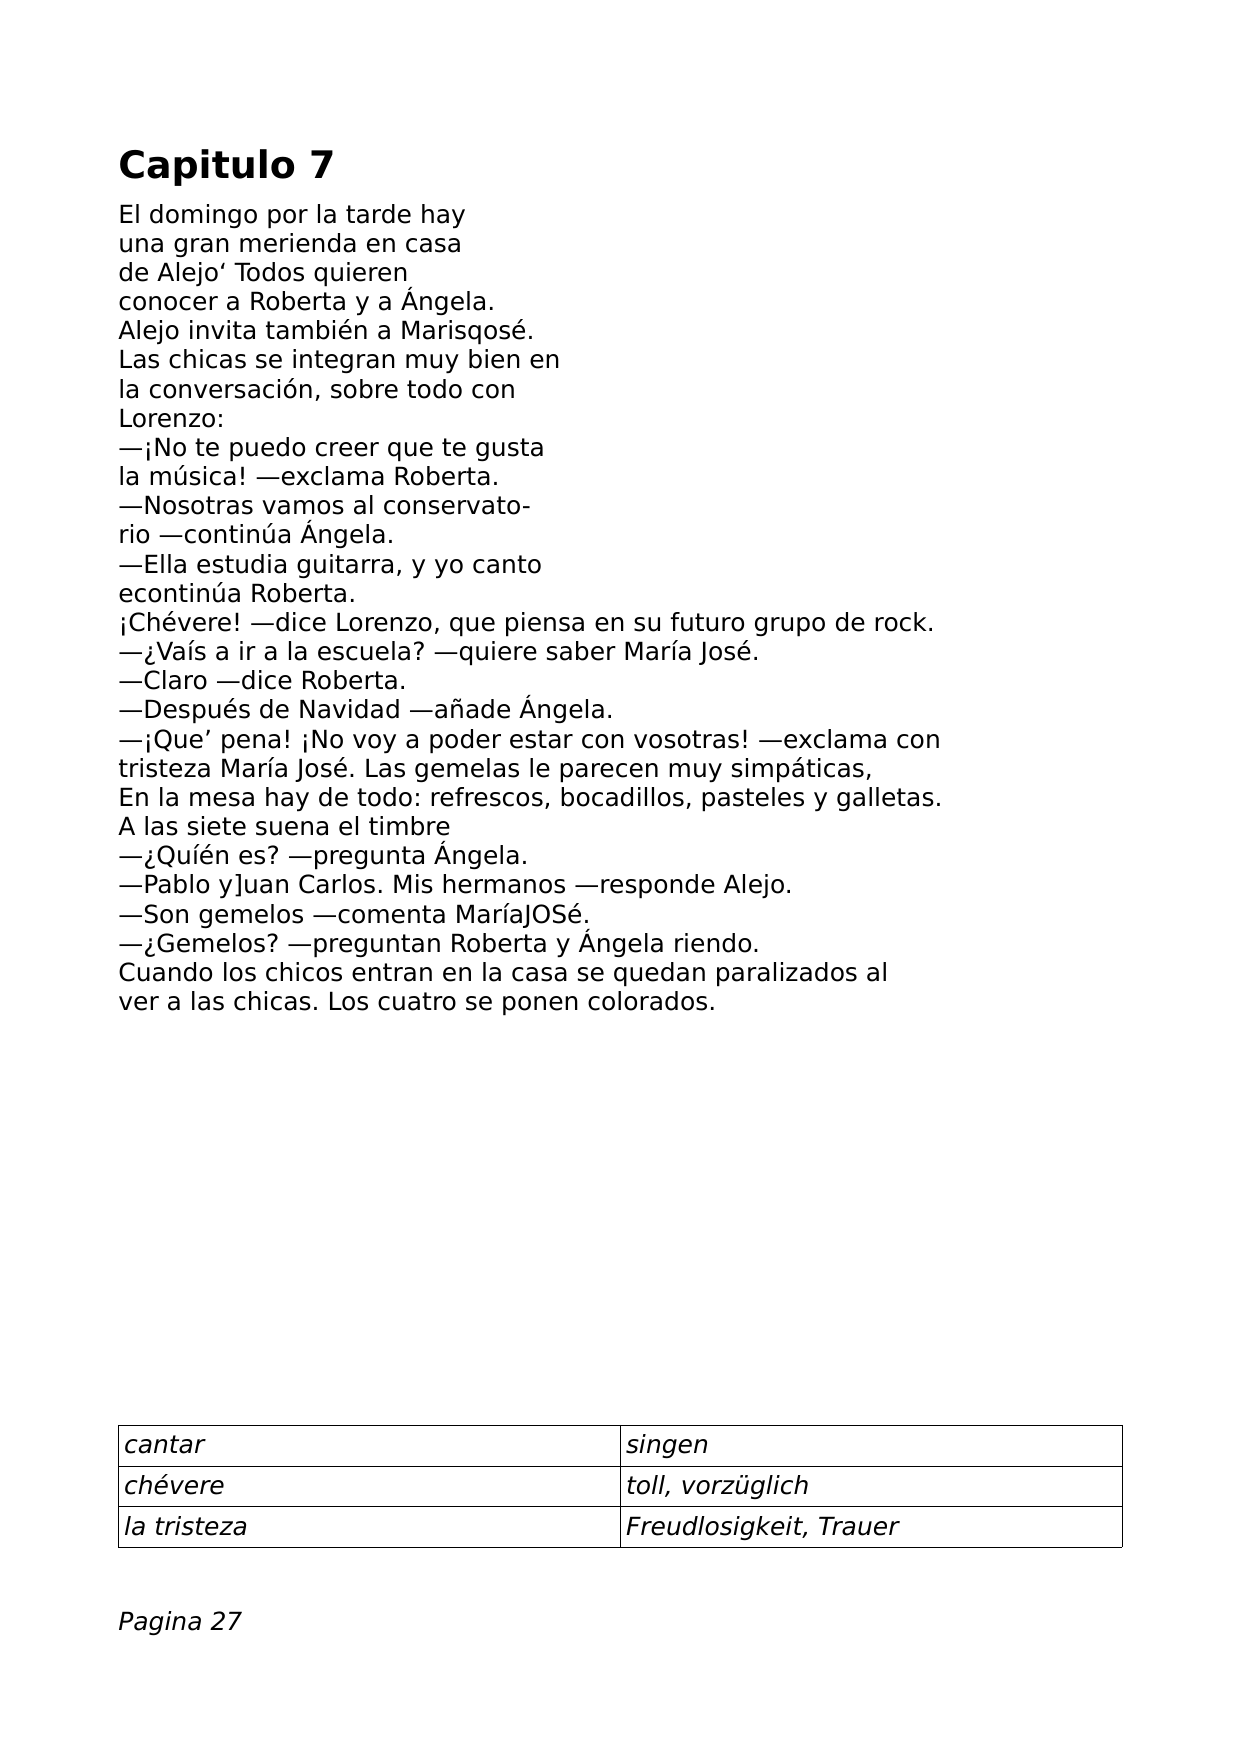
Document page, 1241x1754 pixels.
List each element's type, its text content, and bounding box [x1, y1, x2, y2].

text conocer a Roberta y a Ángela. [118, 287, 1122, 316]
text —Pablo y]uan Carlos. Mis hermanos —responde Alejo. [118, 871, 1122, 900]
text ver a las chicas. Los cuatro se ponen colorados. [118, 987, 1122, 1016]
table_cell toll, vorzüglich [621, 1467, 1122, 1506]
text Cuando los chicos entran en la casa se quedan paralizados al [118, 958, 1122, 987]
text —Ella estudia guitarra, y yo canto [118, 550, 1122, 579]
text una gran merienda en casa [118, 229, 1122, 258]
text —¡No te puedo creer que te gusta [118, 433, 1122, 462]
text Alejo invita también a Marisqosé. [118, 316, 1122, 346]
text la música! —exclama Roberta. [118, 462, 1122, 491]
table_cell la tristeza [119, 1507, 620, 1547]
table_header singen [621, 1426, 1122, 1466]
text rio —continúa Ángela. [118, 521, 1122, 550]
text —¿Gemelos? —preguntan Roberta y Ángela riendo. [118, 929, 1122, 958]
text tristeza María José. Las gemelas le parecen muy simpáticas, [118, 754, 1122, 783]
text El domingo por la tarde hay [118, 200, 1122, 229]
text —¡Que’ pena! ¡No voy a poder estar con vosotras! —exclama con [118, 725, 1122, 754]
table_header cantar [119, 1426, 620, 1466]
text —Son gemelos —comenta MaríaJOSé. [118, 900, 1122, 929]
text —¿Vaís a ir a la escuela? —quiere saber María José. [118, 637, 1122, 666]
text la conversación, sobre todo con [118, 375, 1122, 404]
text —¿Quíén es? —pregunta Ángela. [118, 841, 1122, 871]
subtitle Capitulo 7 [118, 143, 1122, 187]
text Las chicas se integran muy bien en [118, 346, 1122, 375]
table_cell Freudlosigkeit, Trauer [621, 1507, 1122, 1547]
text Lorenzo: [118, 404, 1122, 433]
text —Claro —dice Roberta. [118, 666, 1122, 696]
text En la mesa hay de todo: refrescos, bocadillos, pasteles y galletas. [118, 783, 1122, 812]
table_cell chévere [119, 1467, 620, 1506]
text econtinúa Roberta. [118, 579, 1122, 608]
text —Nosotras vamos al conservato- [118, 491, 1122, 521]
text ¡Chévere! —dice Lorenzo, que piensa en su futuro grupo de rock. [118, 608, 1122, 637]
text —Después de Navidad —añade Ángela. [118, 696, 1122, 725]
text de Alejo‘ Todos quieren [118, 258, 1122, 287]
text A las siete suena el timbre [118, 812, 1122, 841]
